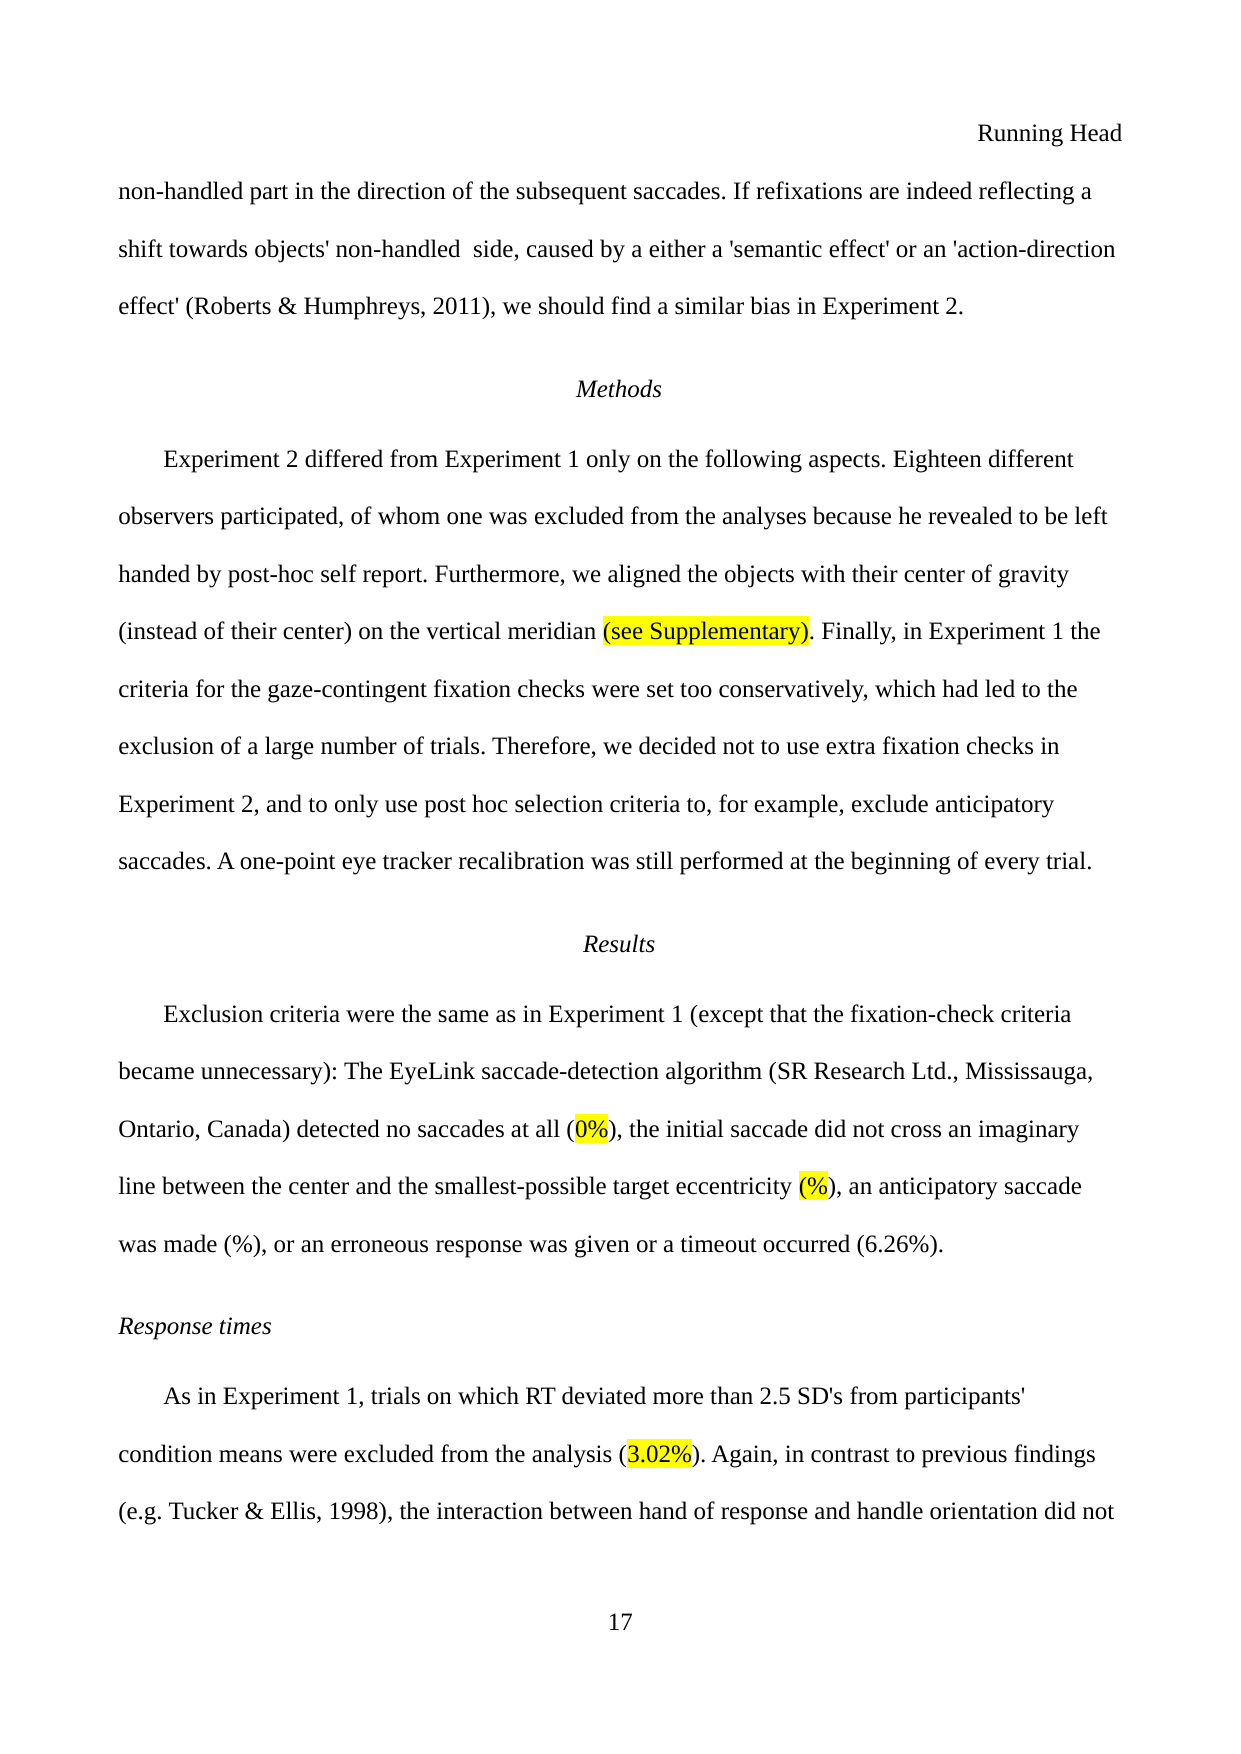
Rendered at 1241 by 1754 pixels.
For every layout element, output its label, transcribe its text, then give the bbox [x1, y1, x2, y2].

text Exclusion criteria were the same as in Experiment 1 (except that the fixation-check criteria became unnecessary): The EyeLink saccade-detection algorithm (SR Research Ltd., Mississauga, Ontario, Canada) detected no saccades at all (0%), the initial saccade did not cross an imaginary line between the center and the smallest-possible target eccentricity (%), an anticipatory saccade was made (%), or an erroneous response was given or a timeout occurred (6.26%). [118, 999, 1122, 1258]
subtitle Results [118, 929, 1122, 958]
subtitle Response times [118, 1311, 1122, 1340]
text As in Experiment 1, trials on which RT deviated more than 2.5 SD's from participants' condition means were excluded from the analysis (3.02%). Again, in contrast to previous findings (e.g. Tucker & Ellis, 1998), the interaction between hand of response and handle orientation did not [118, 1381, 1122, 1525]
text Experiment 2 differed from Experiment 1 only on the following aspects. Eighteen different observers participated, of whom one was excluded from the analyses because he revealed to be left handed by post-hoc self report. Furthermore, we aligned the objects with their center of gravity (instead of their center) on the vertical meridian (see Supplementary). Finally, in Experiment 1 the criteria for the gaze-contingent fixation checks were set too conservatively, which had led to the exclusion of a large number of trials. Therefore, we decided not to use extra fixation checks in Experiment 2, and to only use post hoc selection criteria to, for example, exclude anticipatory saccades. A one-point eye tracker recalibration was still performed at the beginning of every trial. [118, 444, 1122, 875]
text non-handled part in the direction of the subsequent saccades. If refixations are indeed reflecting a shift towards objects' non-handled side, caused by a either a 'semantic effect' or an 'action-direction effect' (Roberts & Humphreys, 2011), we should find a similar bias in Experiment 2. [118, 176, 1122, 320]
subtitle Methods [118, 374, 1122, 403]
